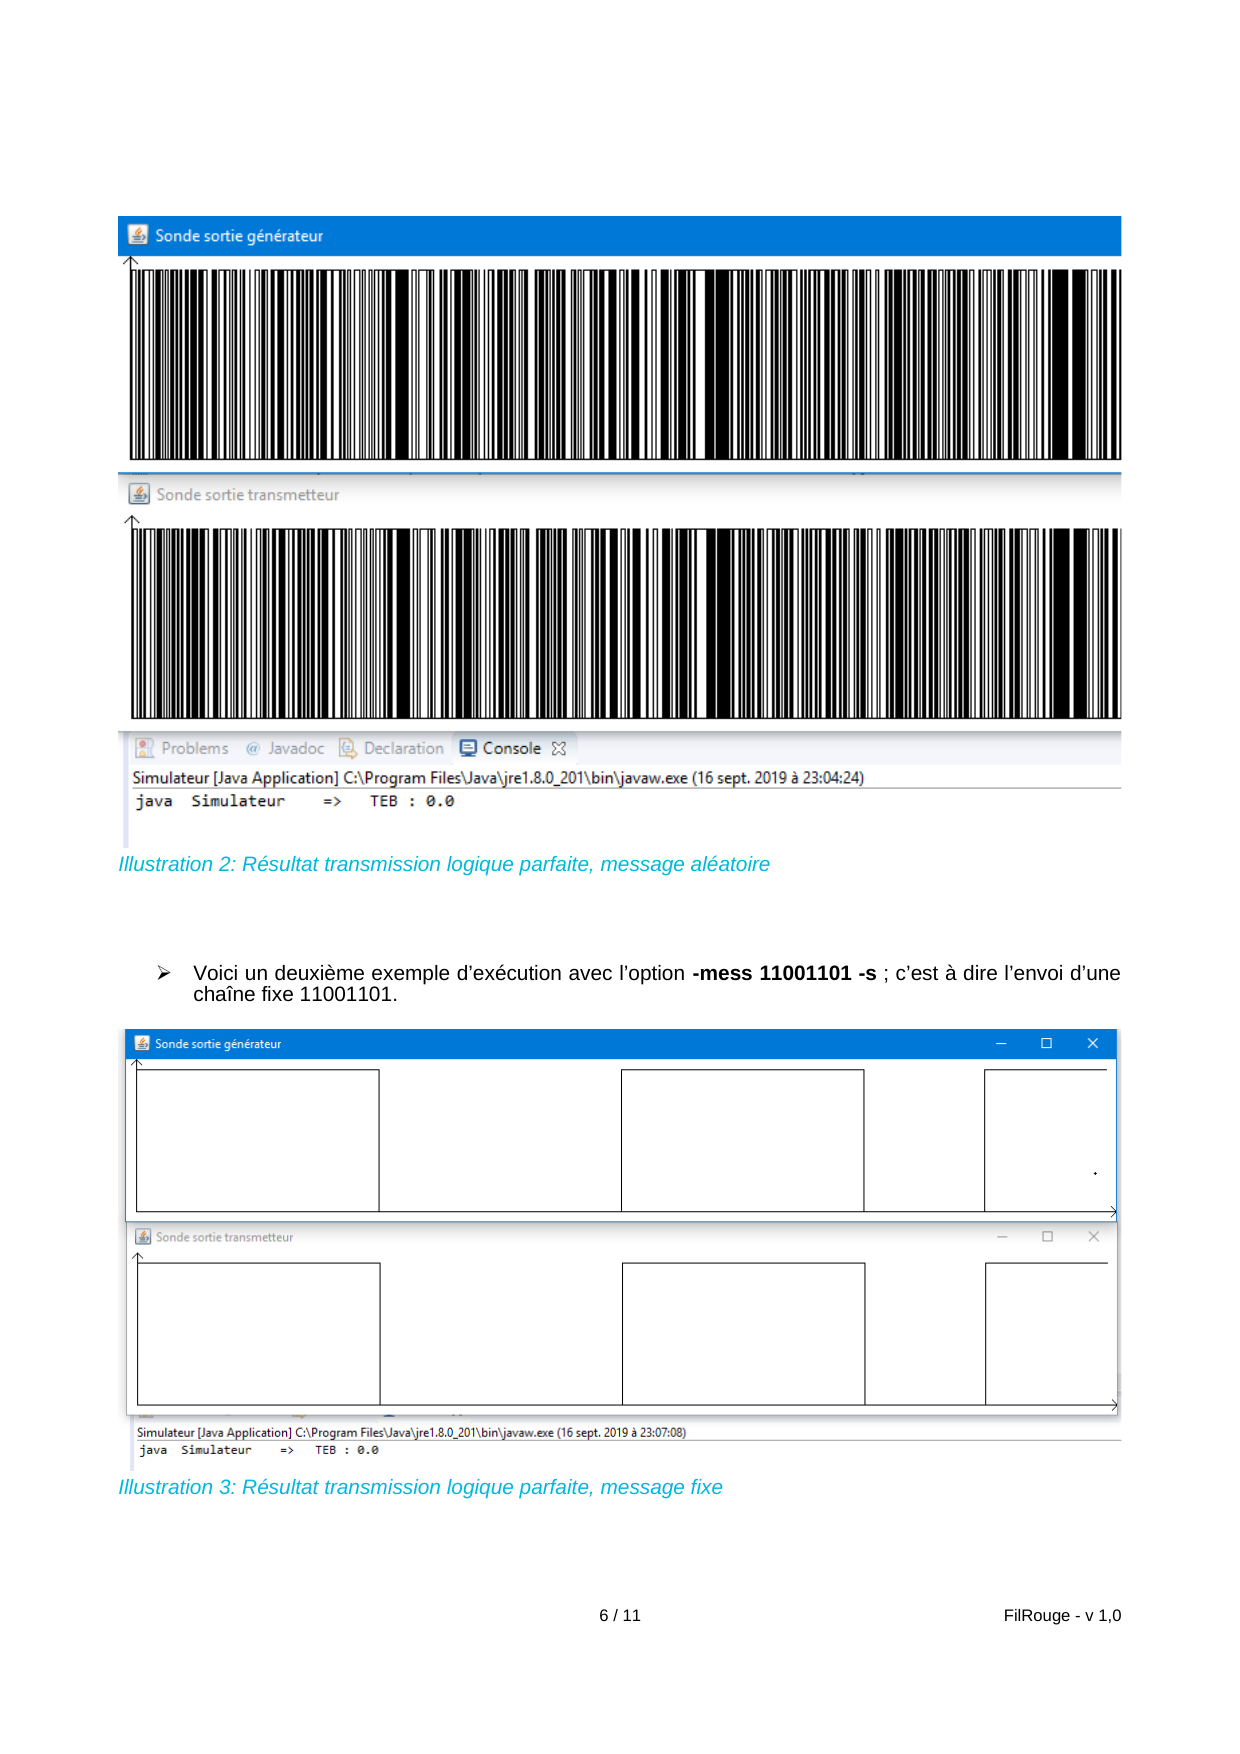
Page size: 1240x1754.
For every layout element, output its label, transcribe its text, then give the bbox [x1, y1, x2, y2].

picture [118, 1029, 1122, 1471]
text Illustration 2: Résultat transmission logique parfaite, message aléatoire [118, 848, 1121, 876]
text Illustration 3: Résultat transmission logique parfaite, message fixe [118, 1471, 1121, 1499]
picture [118, 216, 1122, 848]
list Voici un deuxième exemple d’exécution avec l’option -mess 11001101 -s ; c’est à dire l’envoi d’une chaîne fixe 11001101. [156, 964, 1121, 1005]
